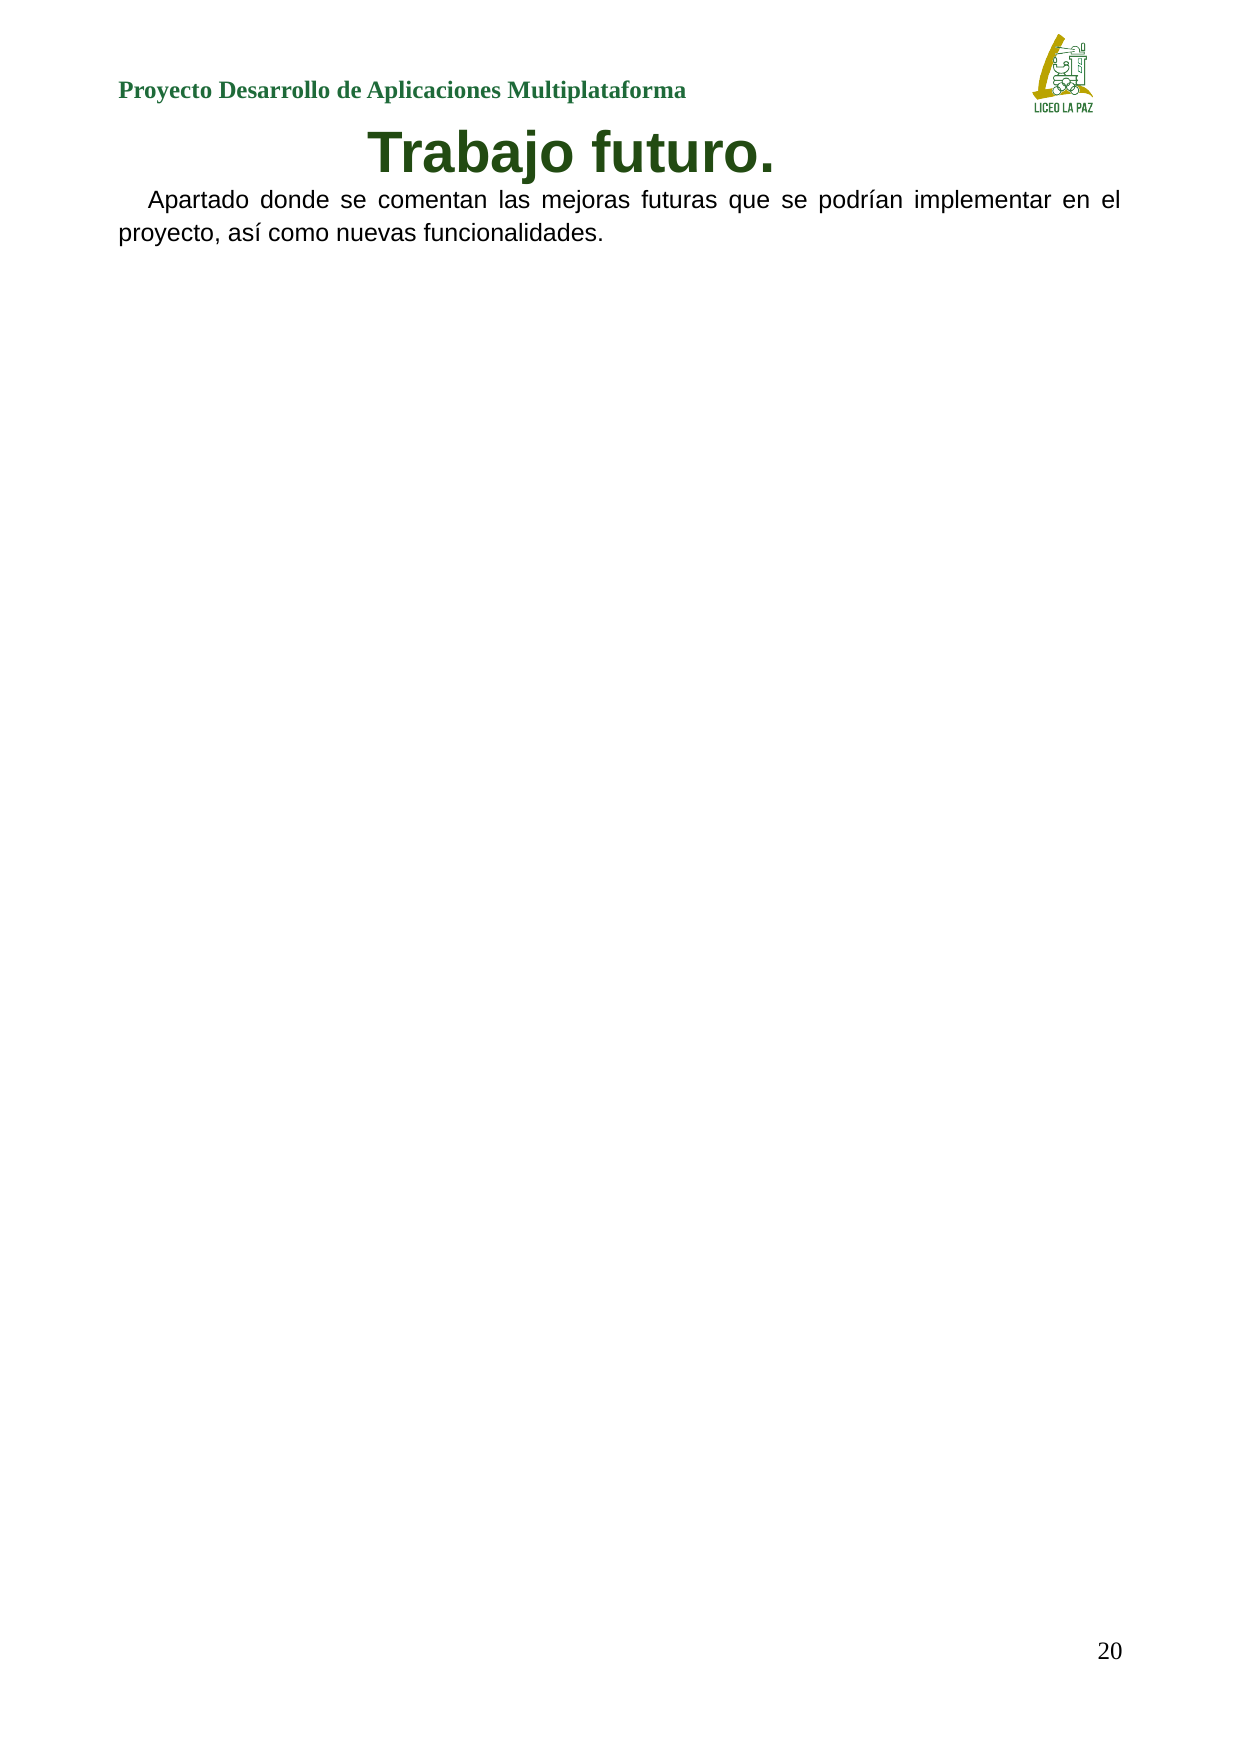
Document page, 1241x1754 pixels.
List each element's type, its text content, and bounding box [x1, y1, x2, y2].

picture [1025, 26, 1100, 121]
subtitle Trabajo futuro. [118, 118, 1122, 185]
text Apartado donde se comentan las mejoras futuras que se podrían implementar en el proyecto, así como nuevas funcionalidades. [118, 185, 1122, 247]
